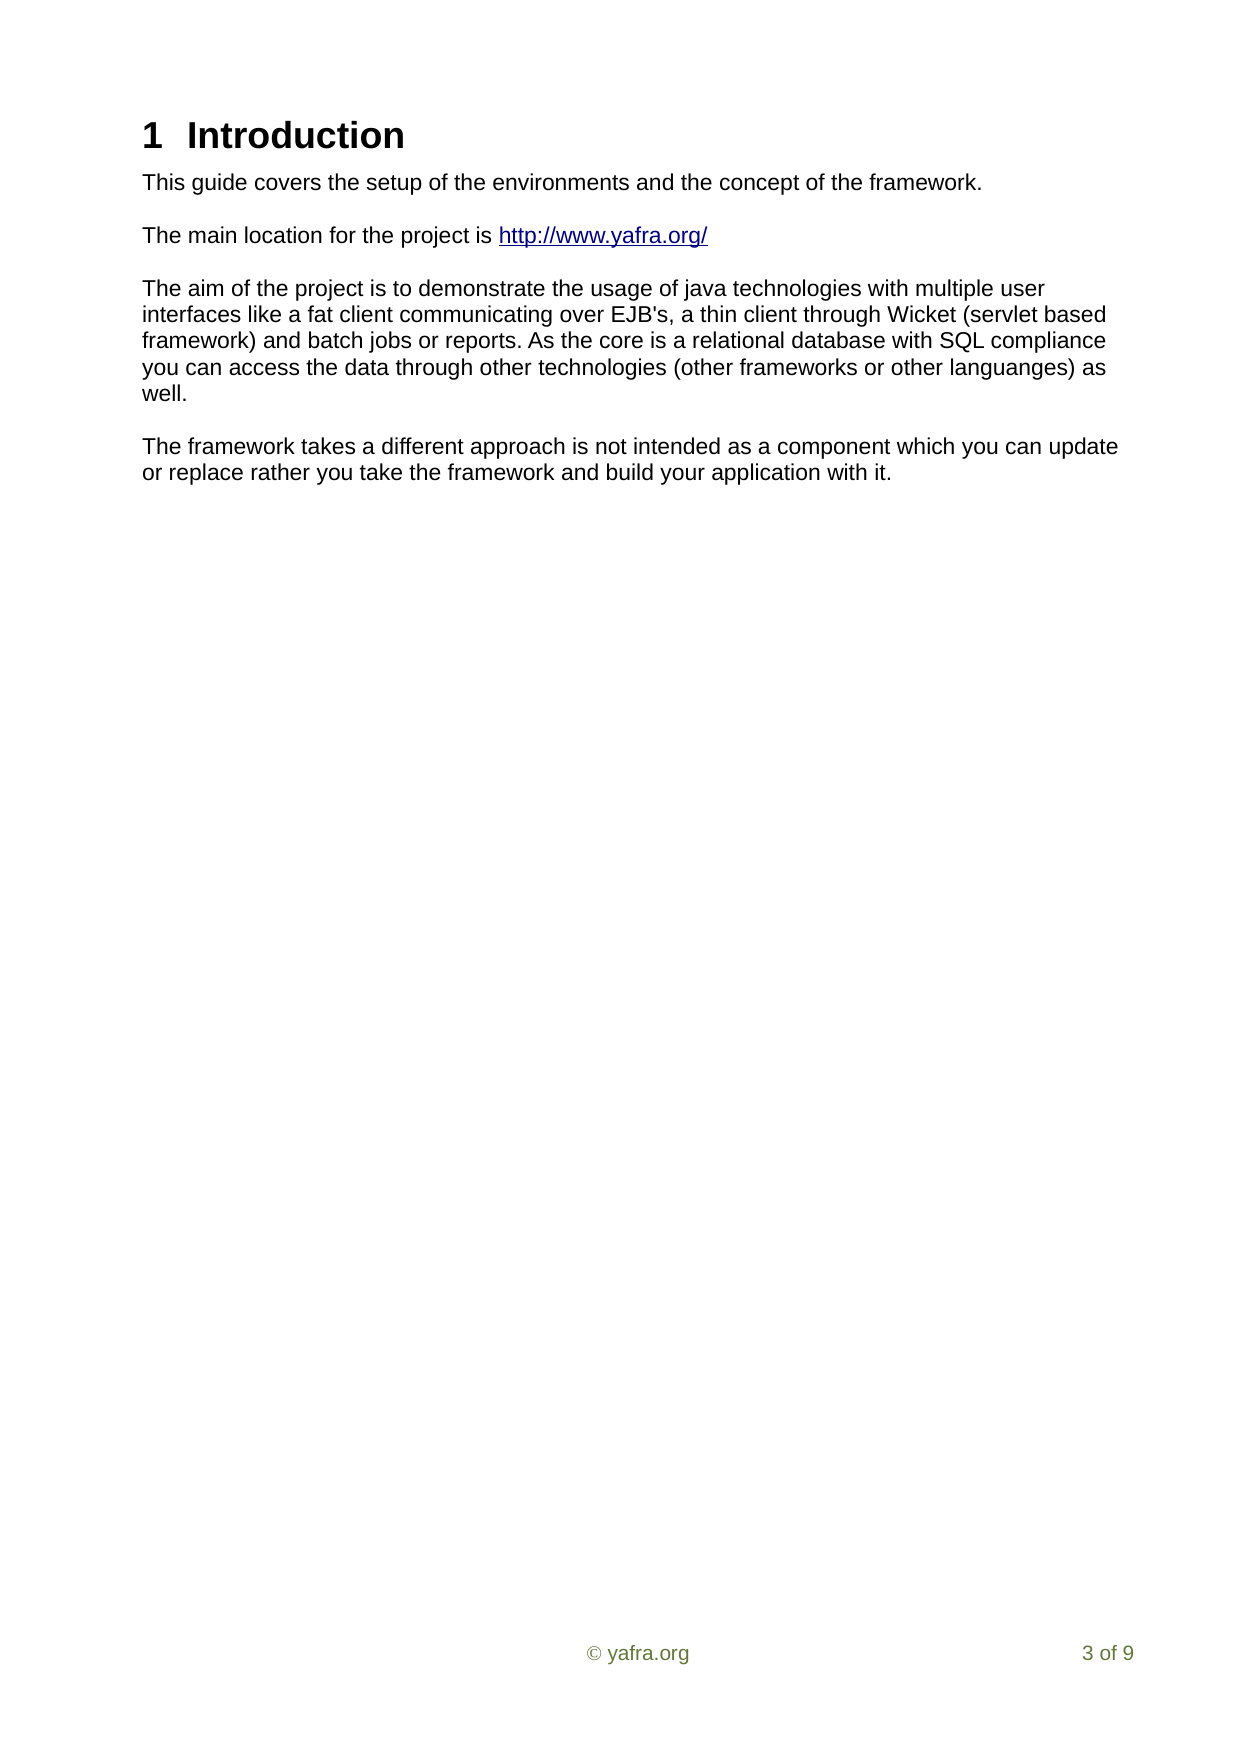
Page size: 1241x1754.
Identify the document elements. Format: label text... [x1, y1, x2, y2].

text The aim of the project is to demonstrate the usage of java technologies with multiple user interfaces like a fat client communicating over EJB's, a thin client through Wicket (servlet based framework) and batch jobs or reports. As the core is a relational database with SQL compliance you can access the data through other technologies (other frameworks or other languanges) as well. [142, 274, 1134, 406]
subtitle Introduction [142, 113, 1134, 157]
text The main location for the project is http://www.yafra.org/ [142, 222, 1134, 248]
text The framework takes a different approach is not intended as a component which you can update or replace rather you take the framework and build your application with it. [142, 433, 1134, 485]
text This guide covers the setup of the environments and the concept of the framework. [142, 169, 1134, 196]
